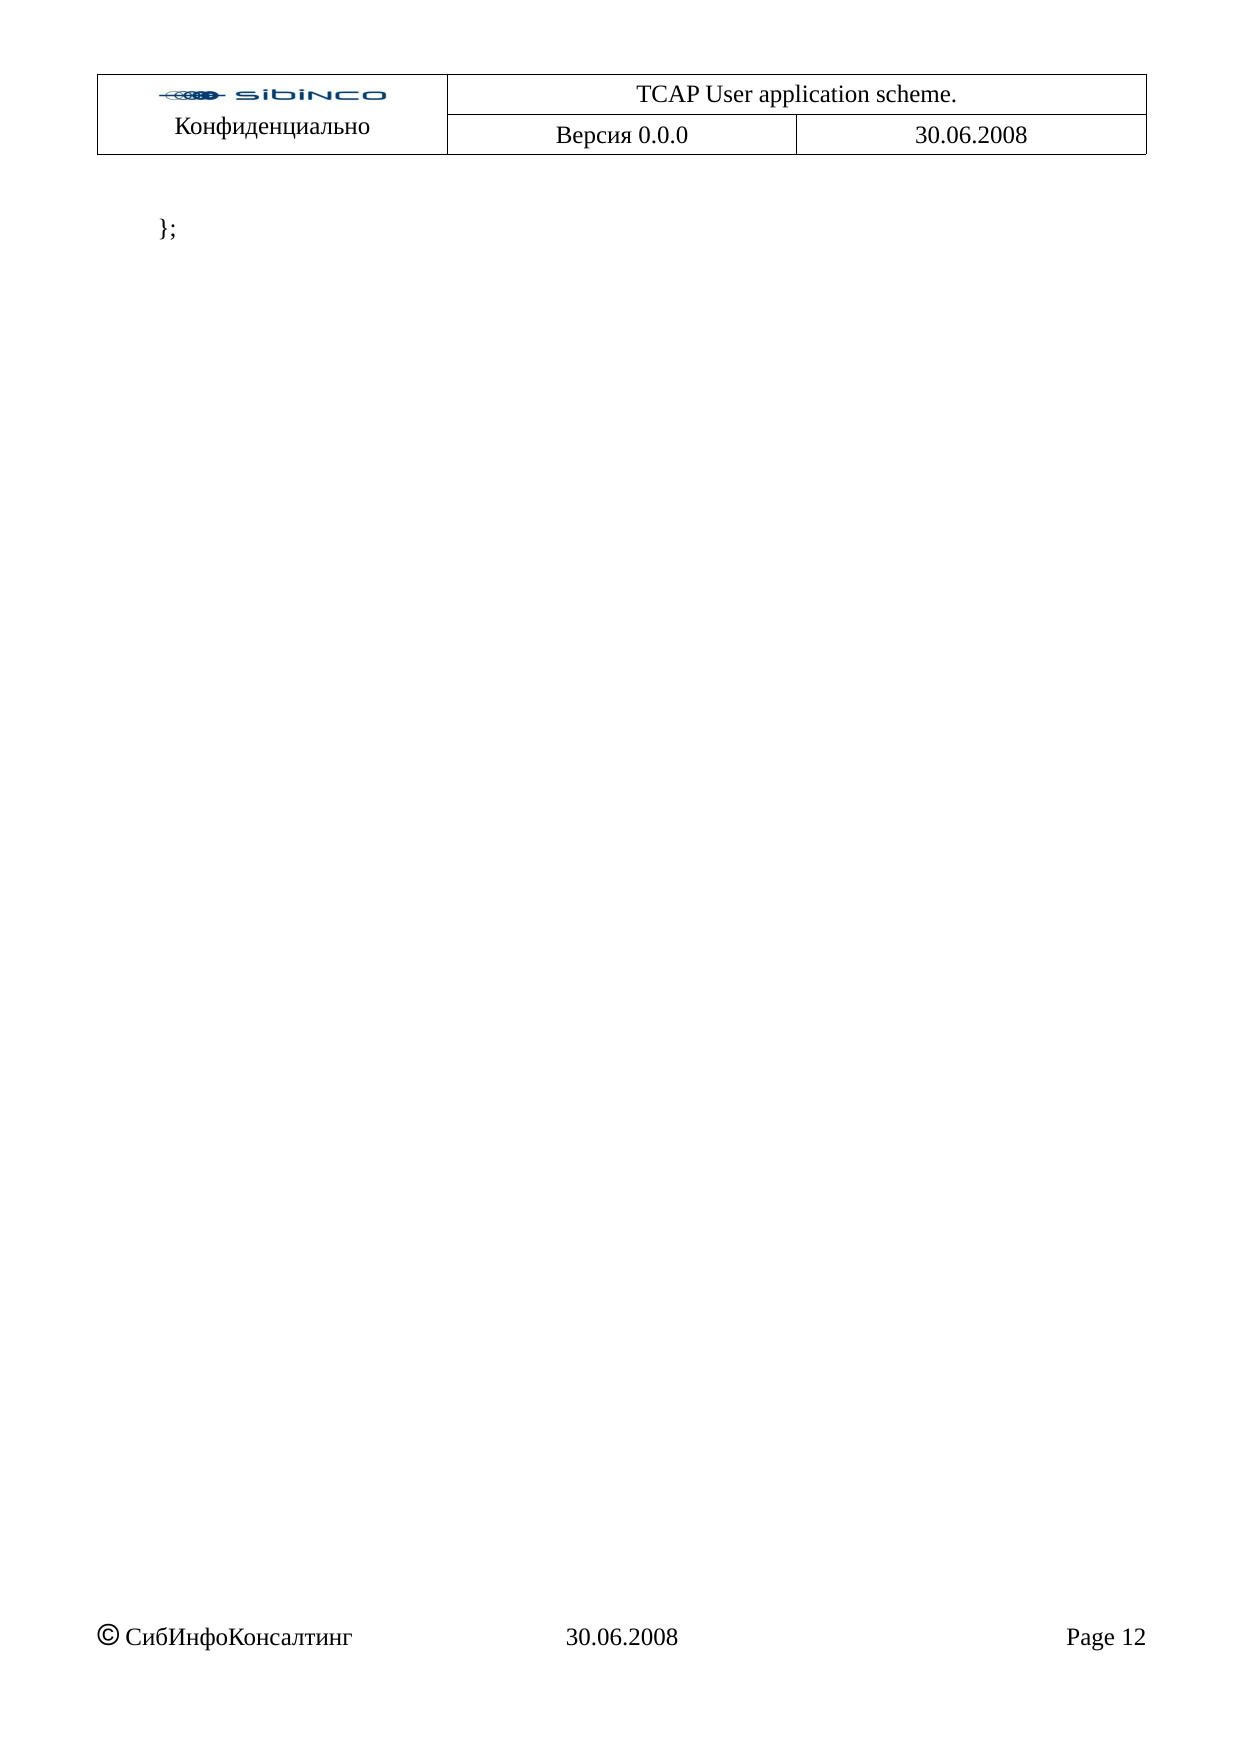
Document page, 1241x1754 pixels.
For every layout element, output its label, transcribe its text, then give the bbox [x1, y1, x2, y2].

text }; [97, 213, 1146, 242]
